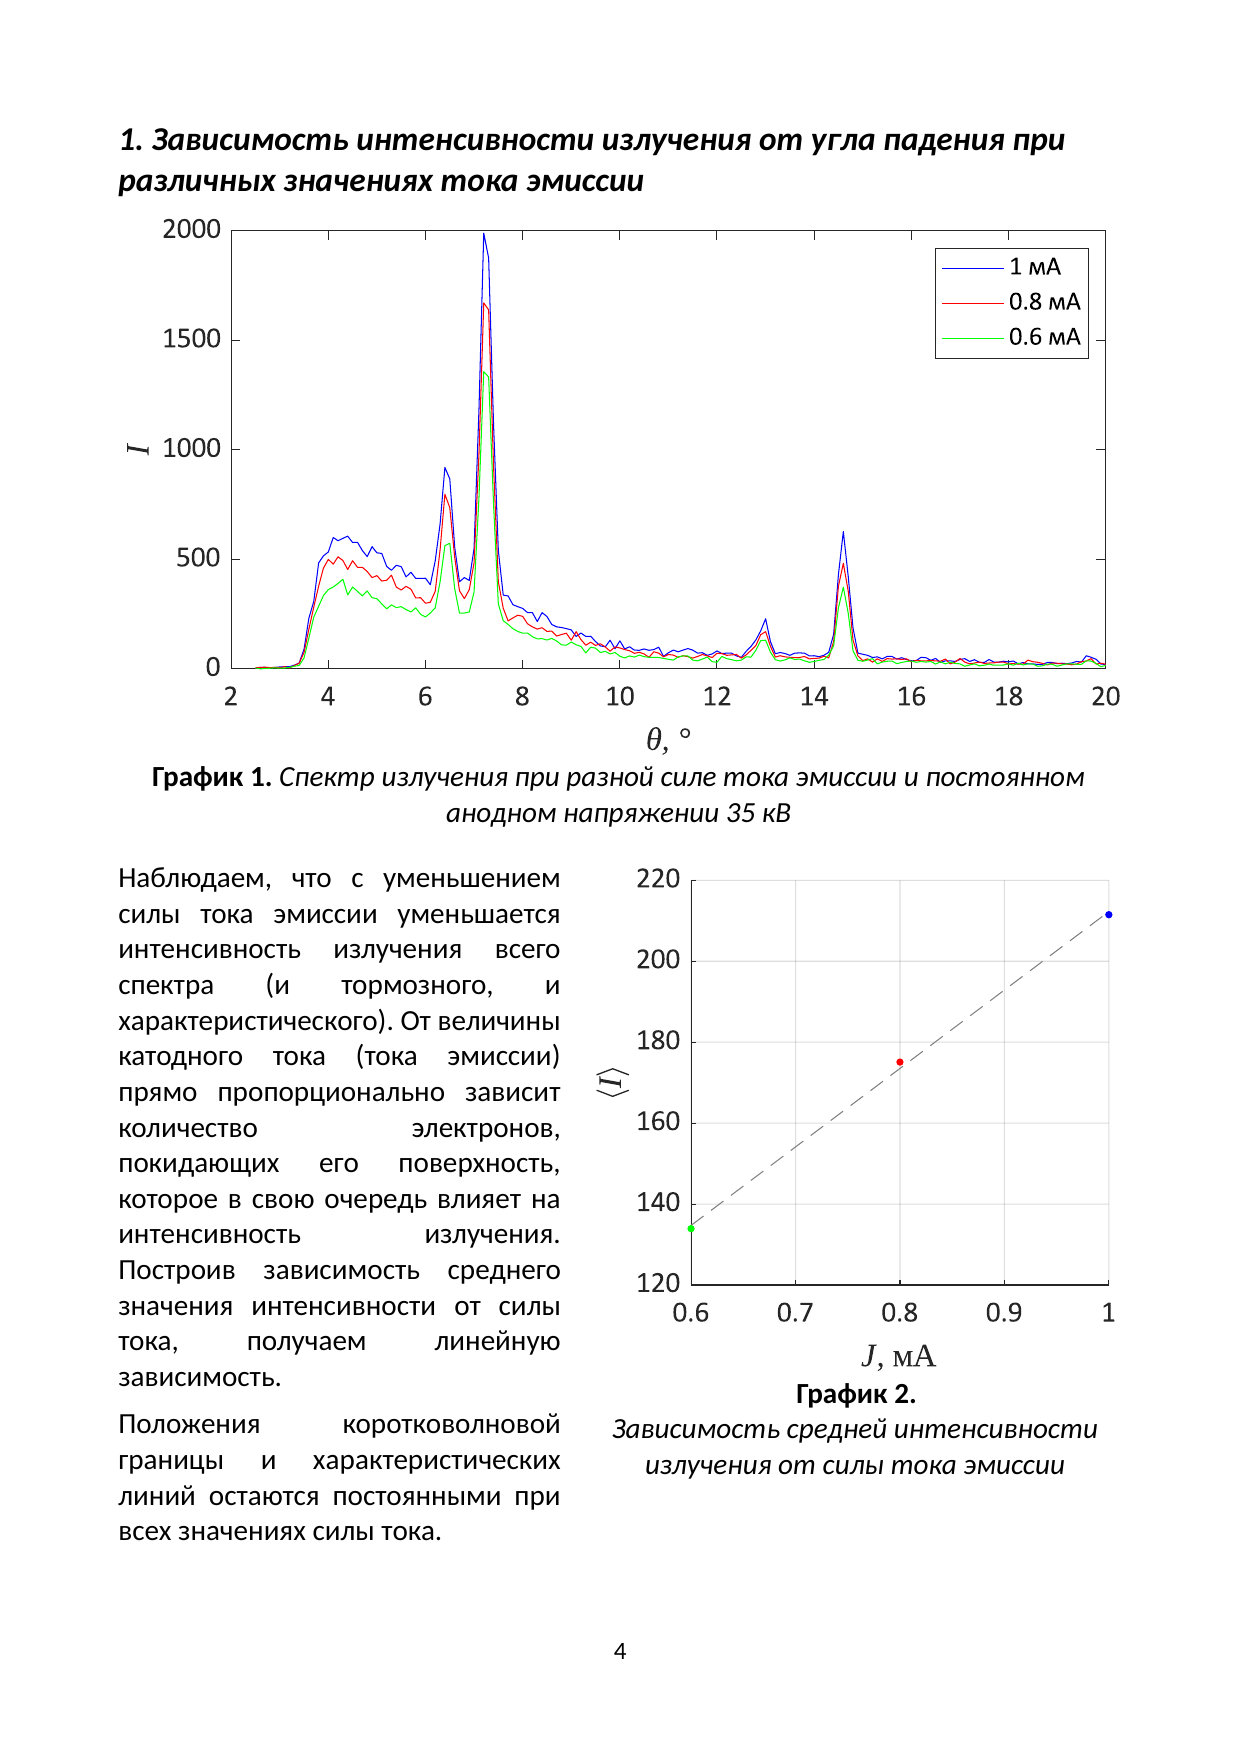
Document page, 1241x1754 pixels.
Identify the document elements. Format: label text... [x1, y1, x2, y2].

table_header [590, 859, 1122, 1560]
table_header Наблюдаем, что с уменьшением силы тока эмиссии уменьшается интенсивность излучения всего спектра (и тормозного, и характеристического). От величины катодного тока (тока эмиссии) прямо пропорционально зависит количество электронов, покидающих его поверхность, которое в свою очередь влияет на интенсивность излучения. Построив зависимость среднего значения интенсивности от силы тока, получаем линейную зависимость. Положения коротковолновой границы и характеристических линий остаются постоянными при всех значениях силы тока. [118, 859, 590, 1560]
text График 1. Спектр излучения при разной силе тока эмиссии и постоянном анодном напряжении 35 кВ [118, 758, 1122, 830]
subtitle Зависимость интенсивности излучения от угла падения при различных значениях тока эмиссии [118, 118, 1122, 199]
